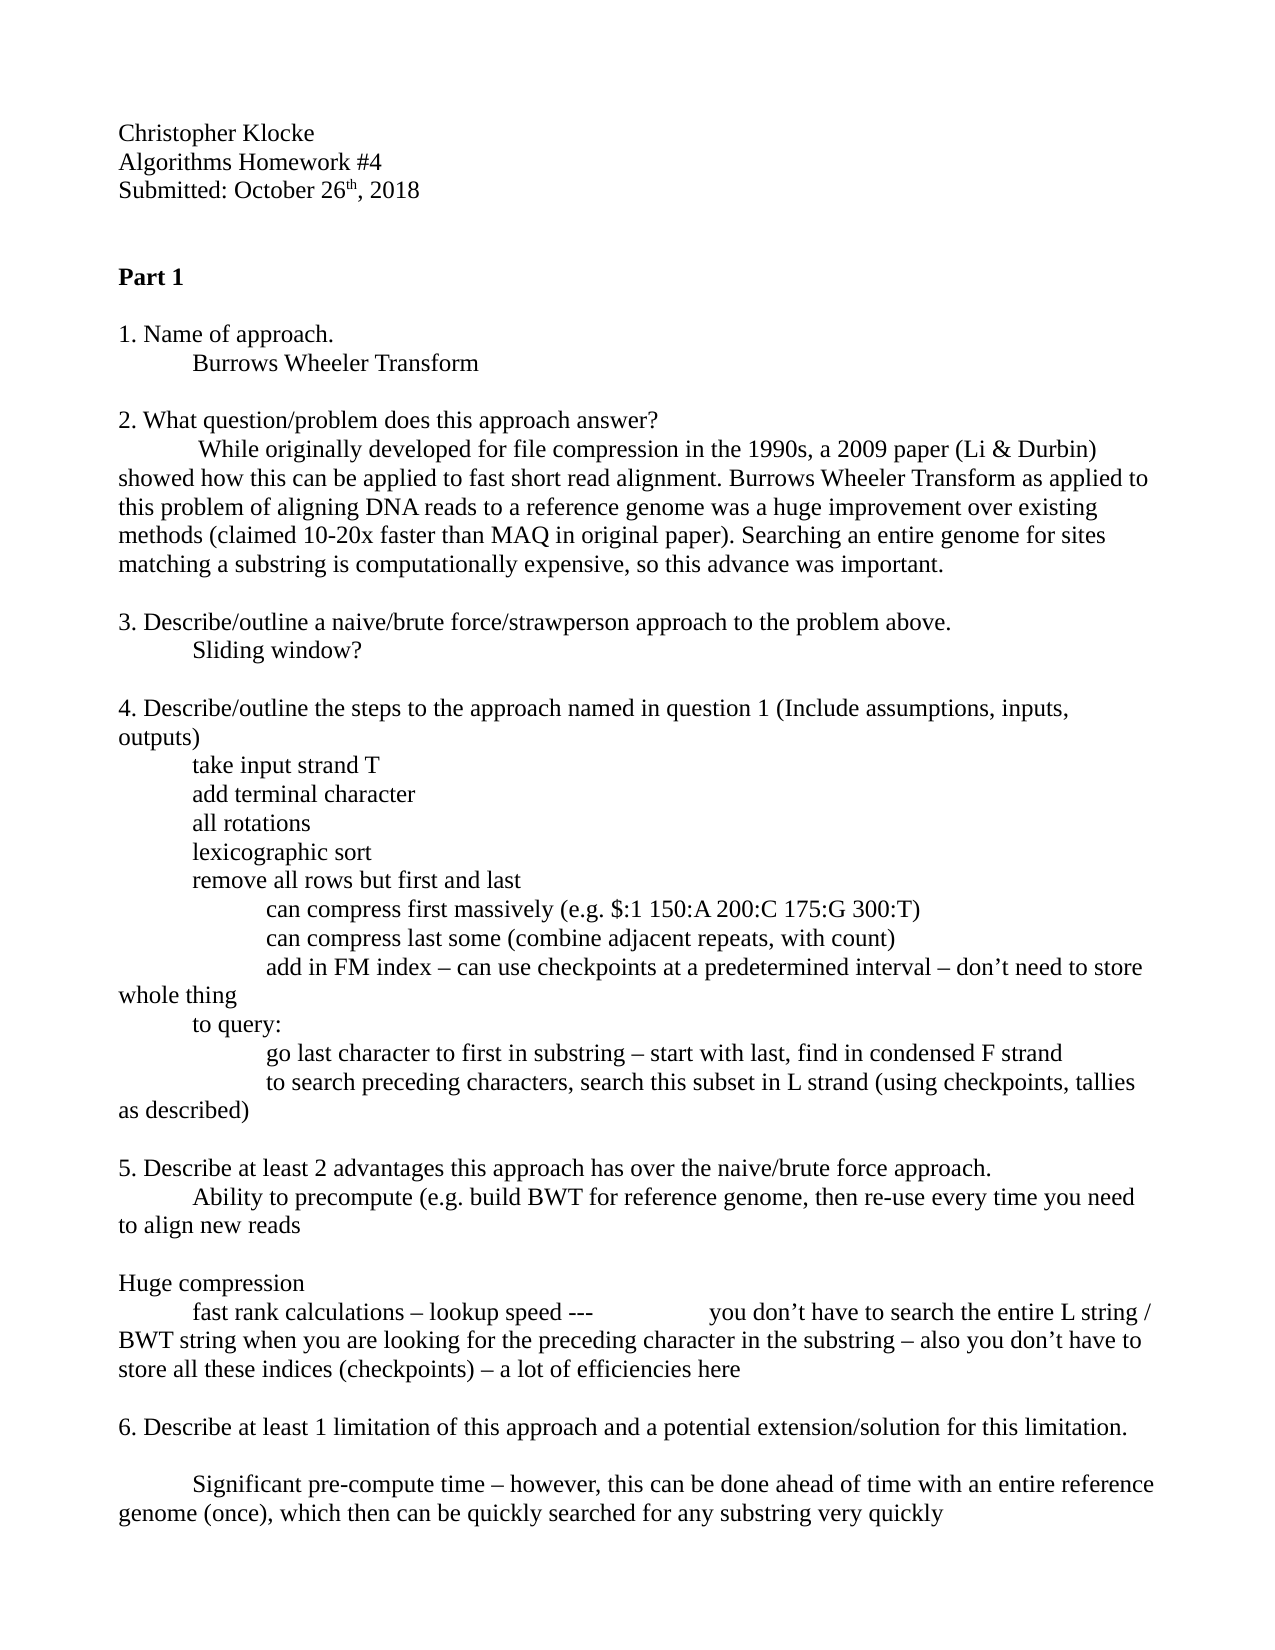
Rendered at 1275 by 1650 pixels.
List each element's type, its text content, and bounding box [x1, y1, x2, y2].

text 2. What question/problem does this approach answer? [118, 406, 1157, 434]
text Ability to precompute (e.g. build BWT for reference genome, then re-use every time you need to align new reads [118, 1182, 1157, 1239]
text can compress first massively (e.g. $:1 150:A 200:C 175:G 300:T) [118, 894, 1157, 923]
text While originally developed for file compression in the 1990s, a 2009 paper (Li & Durbin) showed how this can be applied to fast short read alignment. Burrows Wheeler Transform as applied to this problem of aligning DNA reads to a reference genome was a huge improvement over existing methods (claimed 10-20x faster than MAQ in original paper). Searching an entire genome for sites matching a substring is computationally expensive, so this advance was important. [118, 434, 1157, 578]
text Burrows Wheeler Transform [118, 348, 1157, 377]
text Part 1 [118, 262, 1157, 291]
text add in FM index – can use checkpoints at a predetermined interval – don’t need to store whole thing [118, 952, 1157, 1009]
text Algorithms Homework #4 [118, 147, 1157, 176]
text 1. Name of approach. [118, 319, 1157, 348]
text 3. Describe/outline a naive/brute force/strawperson approach to the problem above. [118, 607, 1157, 636]
text fast rank calculations – lookup speed --- you don’t have to search the entire L string / BWT string when you are looking for the preceding character in the substring – also you don’t have to store all these indices (checkpoints) – a lot of efficiencies here [118, 1297, 1157, 1383]
text Sliding window? [118, 636, 1157, 664]
text Submitted: October 26th, 2018 [118, 176, 1157, 204]
text to query: [118, 1009, 1157, 1038]
text Significant pre-compute time – however, this can be done ahead of time with an entire reference genome (once), which then can be quickly searched for any substring very quickly [118, 1469, 1157, 1527]
text lexicographic sort [118, 837, 1157, 866]
text take input strand T [118, 751, 1157, 779]
text Christopher Klocke [118, 118, 1157, 147]
text can compress last some (combine adjacent repeats, with count) [118, 923, 1157, 952]
text 5. Describe at least 2 advantages this approach has over the naive/brute force approach. [118, 1153, 1157, 1182]
text 4. Describe/outline the steps to the approach named in question 1 (Include assumptions, inputs, outputs) [118, 693, 1157, 751]
text remove all rows but first and last [118, 866, 1157, 894]
text all rotations [118, 808, 1157, 837]
text add terminal character [118, 779, 1157, 808]
text to search preceding characters, search this subset in L strand (using checkpoints, tallies as described) [118, 1067, 1157, 1124]
text 6. Describe at least 1 limitation of this approach and a potential extension/solution for this limitation. [118, 1412, 1157, 1441]
text Huge compression [118, 1268, 1157, 1297]
text go last character to first in substring – start with last, find in condensed F strand [118, 1038, 1157, 1067]
